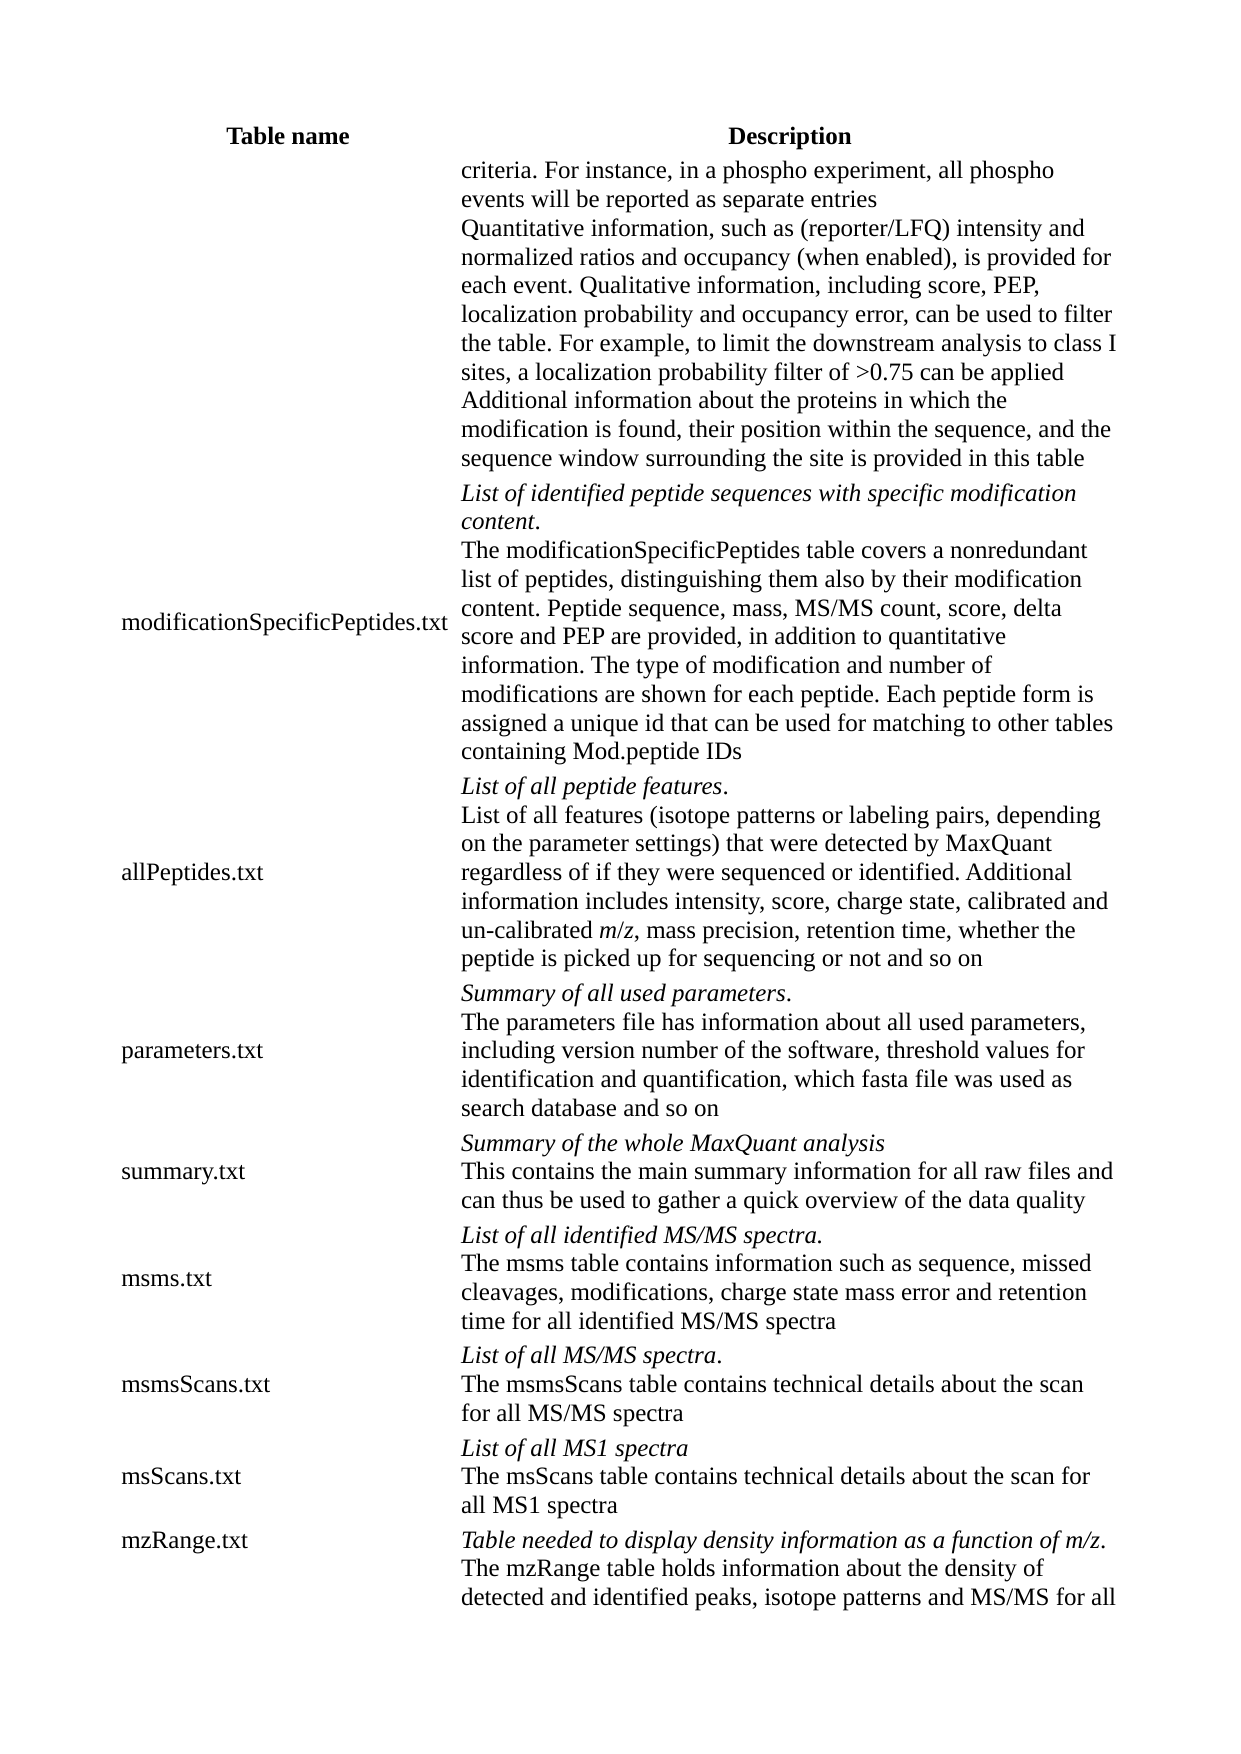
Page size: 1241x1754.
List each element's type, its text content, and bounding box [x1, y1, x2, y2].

table_cell List of all peptide features. List of all features (isotope patterns or labeling pairs, depending on the parameter settings) that were detected by MaxQuant regardless of if they were sequenced or identified. Additional information includes intensity, score, charge state, calibrated and un-calibrated m/z, mass precision, retention time, whether the peptide is picked up for sequencing or not and so on [458, 768, 1122, 975]
table_cell [118, 153, 458, 475]
table_cell parameters.txt [118, 975, 458, 1125]
table_cell modificationSpecificPeptides.txt [118, 475, 458, 768]
table_cell msScans.txt [118, 1430, 458, 1522]
table_header Table name [118, 118, 458, 153]
table_cell mzRange.txt [118, 1522, 458, 1614]
table_cell msmsScans.txt [118, 1338, 458, 1430]
table_cell List of all MS1 spectra The msScans table contains technical details about the scan for all MS1 spectra [458, 1430, 1122, 1522]
table_cell List of all MS/MS spectra. The msmsScans table contains technical details about the scan for all MS/MS spectra [458, 1338, 1122, 1430]
table_cell List of all identified MS/MS spectra. The msms table contains information such as sequence, missed cleavages, modifications, charge state mass error and retention time for all identified MS/MS spectra [458, 1217, 1122, 1338]
table_cell Summary of all used parameters. The parameters file has information about all used parameters, including version number of the software, threshold values for identification and quantification, which fasta file was used as search database and so on [458, 975, 1122, 1125]
table_cell List of identified peptide sequences with specific modification content. The modificationSpecificPeptides table covers a nonredundant list of peptides, distinguishing them also by their modification content. Peptide sequence, mass, MS/MS count, score, delta score and PEP are provided, in addition to quantitative information. The type of modification and number of modifications are shown for each peptide. Each peptide form is assigned a unique id that can be used for matching to other tables containing Mod.peptide IDs [458, 475, 1122, 768]
table_cell msms.txt [118, 1217, 458, 1338]
table_cell allPeptides.txt [118, 768, 458, 975]
table_cell summary.txt [118, 1125, 458, 1217]
table_cell Summary of the whole MaxQuant analysis This contains the main summary information for all raw files and can thus be used to gather a quick overview of the data quality [458, 1125, 1122, 1217]
table_cell Table needed to display density information as a function of m/z. The mzRange table holds information about the density of detected and identified peaks, isotope patterns and MS/MS for all [458, 1522, 1122, 1614]
table_cell criteria. For instance, in a phospho experiment, all phospho events will be reported as separate entries Quantitative information, such as (reporter/LFQ) intensity and normalized ratios and occupancy (when enabled), is provided for each event. Qualitative information, including score, PEP, localization probability and occupancy error, can be used to filter the table. For example, to limit the downstream analysis to class I sites, a localization probability filter of >0.75 can be applied Additional information about the proteins in which the modification is found, their position within the sequence, and the sequence window surrounding the site is provided in this table [458, 153, 1122, 475]
table_header Description [458, 118, 1122, 153]
